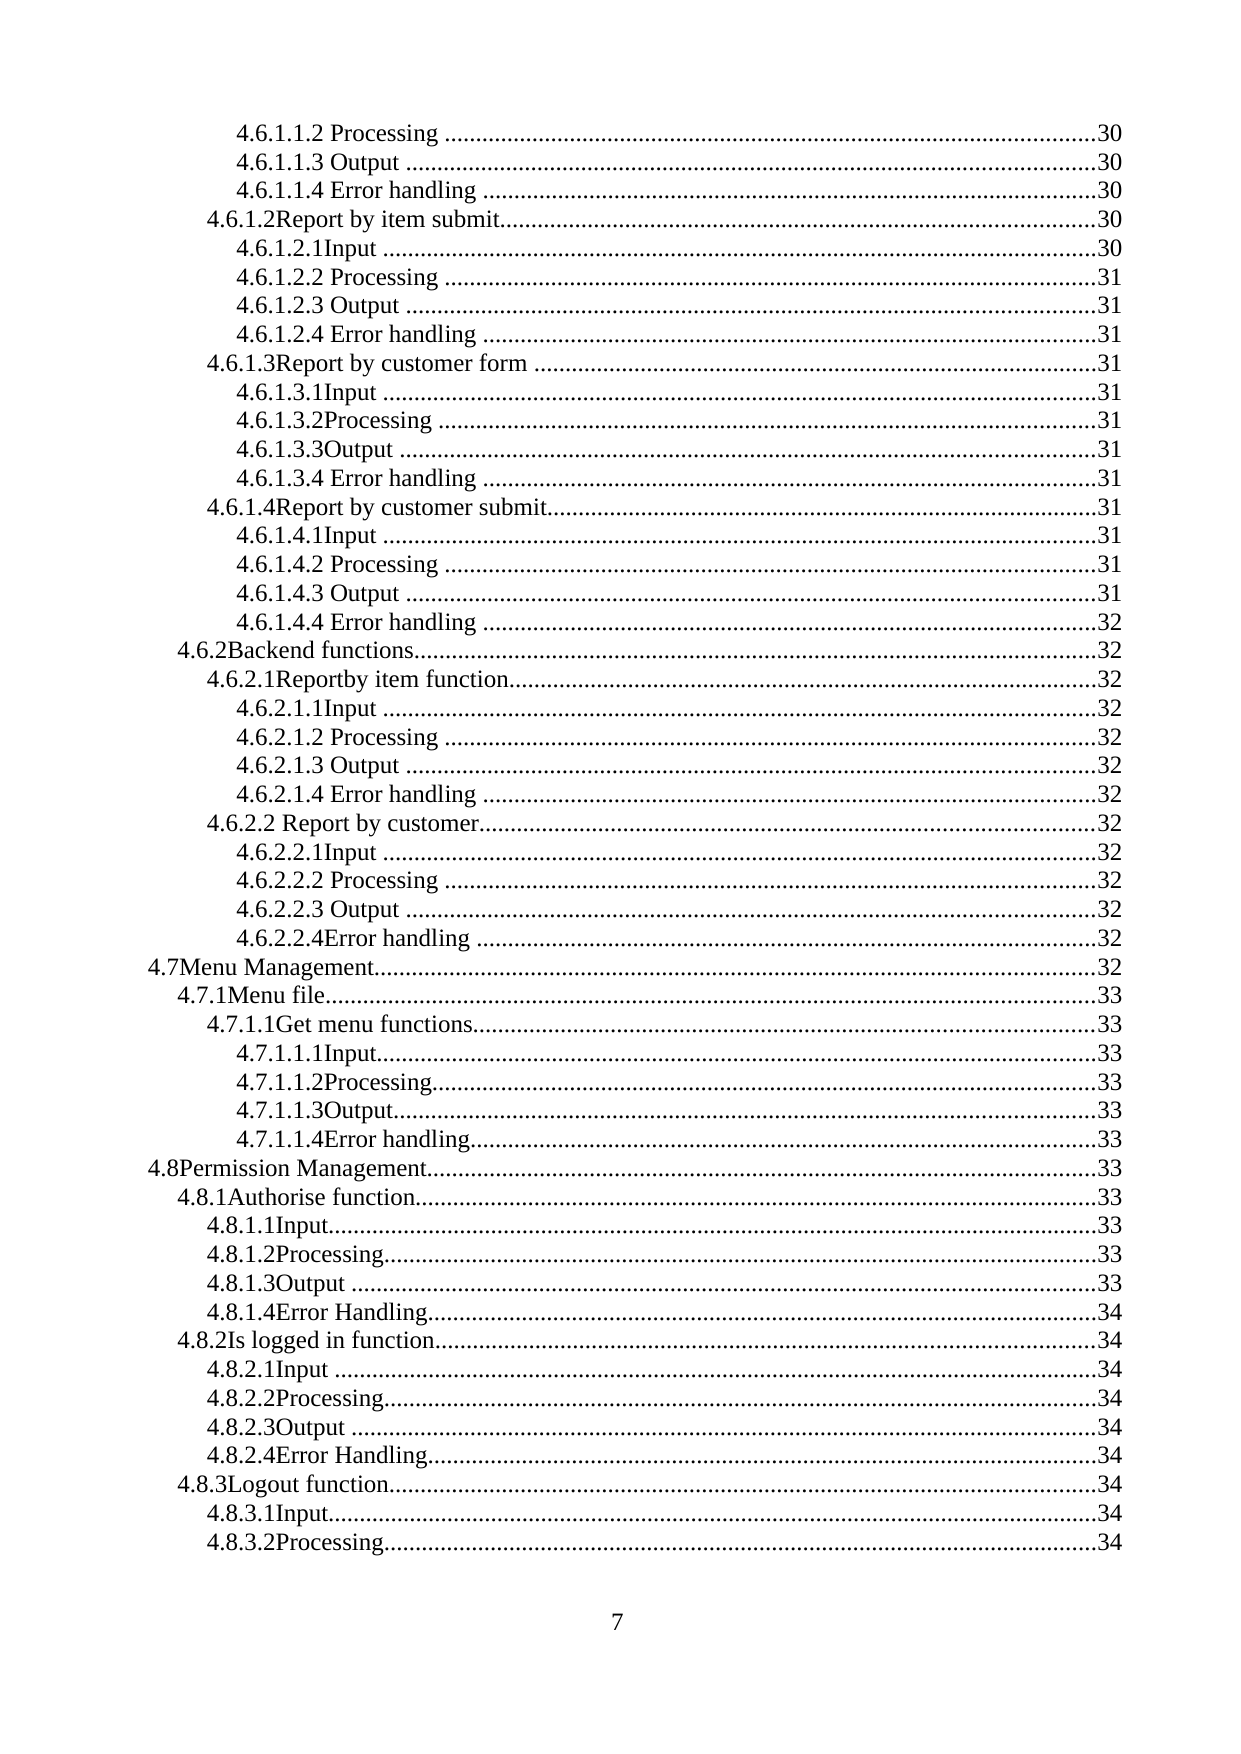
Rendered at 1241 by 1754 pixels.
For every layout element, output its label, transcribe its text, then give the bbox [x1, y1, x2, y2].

text 4.6.1.2Report by item submit 30 [207, 204, 1122, 233]
text 4.8.1.1Input 33 [207, 1211, 1122, 1239]
text 4.6.1.3Report by customer form 31 [207, 348, 1122, 377]
text 4.6.1.2.2 Processing 31 [236, 262, 1122, 291]
text 4.6.2.1.2 Processing 32 [236, 722, 1122, 751]
text 4.6.2.1.1Input 32 [236, 693, 1122, 722]
text 4.8.3.2Processing 34 [207, 1527, 1122, 1556]
text 4.7.1Menu file 33 [177, 981, 1122, 1009]
text 4.6.2.2 Report by customer 32 [207, 808, 1122, 837]
text 4.6.2.1.3 Output 32 [236, 751, 1122, 779]
text 4.6.1.4.3 Output 31 [236, 578, 1122, 607]
text 4.6.1.1.4 Error handling 30 [236, 176, 1122, 204]
text 4.6.1.3.1Input 31 [236, 377, 1122, 406]
text 4.6.2.2.1Input 32 [236, 837, 1122, 866]
text 4.6.2.2.4Error handling 32 [236, 923, 1122, 952]
text 4.8.2Is logged in function 34 [177, 1326, 1122, 1354]
text 4.7.1.1Get menu functions 33 [207, 1009, 1122, 1038]
text 4.8.2.3Output 34 [207, 1412, 1122, 1441]
text 4.6.1.1.2 Processing 30 [236, 118, 1122, 147]
text 4.8.1Authorise function 33 [177, 1182, 1122, 1211]
text 4.7.1.1.1Input 33 [236, 1038, 1122, 1067]
text 4.8.1.3Output 33 [207, 1268, 1122, 1297]
text 4.6.1.2.4 Error handling 31 [236, 319, 1122, 348]
text 4.6.1.3.2Processing 31 [236, 406, 1122, 434]
text 4.6.1.4Report by customer submit 31 [207, 492, 1122, 521]
text 4.6.1.2.3 Output 31 [236, 291, 1122, 319]
text 4.6.2.2.3 Output 32 [236, 894, 1122, 923]
text 4.7.1.1.2Processing 33 [236, 1067, 1122, 1096]
text 4.6.2.1Reportby item function 32 [207, 664, 1122, 693]
text 4.8.1.2Processing 33 [207, 1239, 1122, 1268]
text 4.7.1.1.3Output 33 [236, 1096, 1122, 1124]
text 4.8.2.1Input 34 [207, 1354, 1122, 1383]
text 4.7Menu Management 32 [148, 952, 1122, 981]
text 4.7.1.1.4Error handling 33 [236, 1124, 1122, 1153]
text 4.8.2.2Processing 34 [207, 1383, 1122, 1412]
text 4.6.1.4.2 Processing 31 [236, 549, 1122, 578]
text 4.8.3.1Input 34 [207, 1498, 1122, 1527]
text 4.6.1.3.4 Error handling 31 [236, 463, 1122, 492]
text 4.8Permission Management 33 [148, 1153, 1122, 1182]
text 4.8.3Logout function 34 [177, 1469, 1122, 1498]
text 4.6.2.1.4 Error handling 32 [236, 779, 1122, 808]
text 4.8.1.4Error Handling 34 [207, 1297, 1122, 1326]
text 4.6.2.2.2 Processing 32 [236, 866, 1122, 894]
text 4.6.2Backend functions 32 [177, 636, 1122, 664]
text 4.6.1.4.1Input 31 [236, 521, 1122, 549]
text 4.6.1.1.3 Output 30 [236, 147, 1122, 176]
text 4.6.1.4.4 Error handling 32 [236, 607, 1122, 636]
text 4.8.2.4Error Handling 34 [207, 1441, 1122, 1469]
text 4.6.1.3.3Output 31 [236, 434, 1122, 463]
text 4.6.1.2.1Input 30 [236, 233, 1122, 262]
